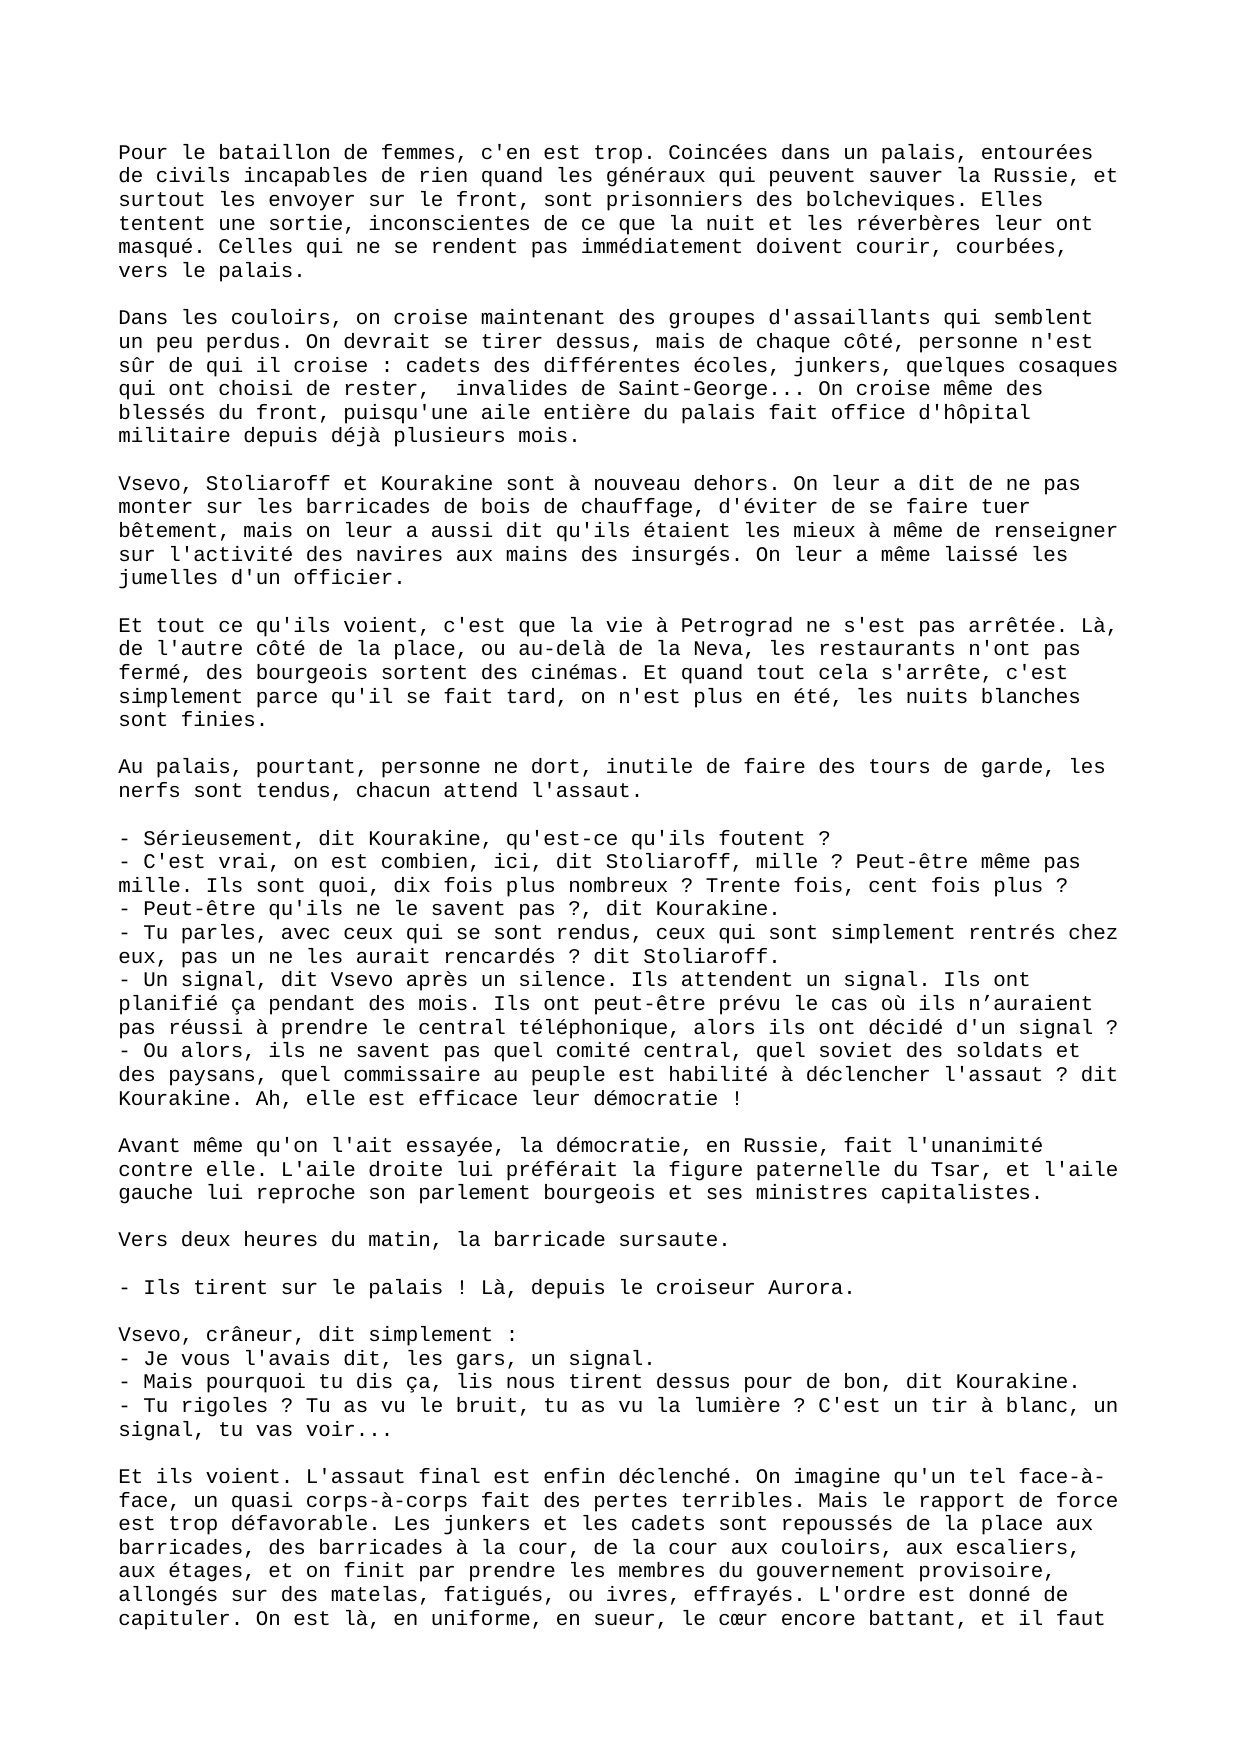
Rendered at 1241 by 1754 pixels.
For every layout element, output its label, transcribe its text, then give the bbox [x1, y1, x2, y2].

text - Peut-être qu'ils ne le savent pas ?, dit Kourakine. [118, 898, 1122, 922]
text - Sérieusement, dit Kourakine, qu'est-ce qu'ils foutent ? [118, 827, 1122, 851]
text - Tu parles, avec ceux qui se sont rendus, ceux qui sont simplement rentrés chez eux, pas un ne les aurait rencardés ? dit Stoliaroff. [118, 922, 1122, 969]
text Avant même qu'on l'ait essayée, la démocratie, en Russie, fait l'unanimité contre elle. L'aile droite lui préférait la figure paternelle du Tsar, et l'aile gauche lui reproche son parlement bourgeois et ses ministres capitalistes. [118, 1135, 1122, 1206]
text - Mais pourquoi tu dis ça, lis nous tirent dessus pour de bon, dit Kourakine. [118, 1371, 1122, 1395]
text Au palais, pourtant, personne ne dort, inutile de faire des tours de garde, les nerfs sont tendus, chacun attend l'assaut. [118, 757, 1122, 804]
text - Ou alors, ils ne savent pas quel comité central, quel soviet des soldats et des paysans, quel commissaire au peuple est habilité à déclencher l'assaut ? dit Kourakine. Ah, elle est efficace leur démocratie ! [118, 1040, 1122, 1111]
text - Tu rigoles ? Tu as vu le bruit, tu as vu la lumière ? C'est un tir à blanc, un signal, tu vas voir... [118, 1395, 1122, 1442]
text Vsevo, crâneur, dit simplement : [118, 1324, 1122, 1348]
text Vers deux heures du matin, la barricade sursaute. [118, 1229, 1122, 1253]
text Et tout ce qu'ils voient, c'est que la vie à Petrograd ne s'est pas arrêtée. Là, de l'autre côté de la place, ou au-delà de la Neva, les restaurants n'ont pas fermé, des bourgeois sortent des cinémas. Et quand tout cela s'arrête, c'est simplement parce qu'il se fait tard, on n'est plus en été, les nuits blanches sont finies. [118, 615, 1122, 733]
text Vsevo, Stoliaroff et Kourakine sont à nouveau dehors. On leur a dit de ne pas monter sur les barricades de bois de chauffage, d'éviter de se faire tuer bêtement, mais on leur a aussi dit qu'ils étaient les mieux à même de renseigner sur l'activité des navires aux mains des insurgés. On leur a même laissé les jumelles d'un officier. [118, 473, 1122, 591]
text - Ils tirent sur le palais ! Là, depuis le croiseur Aurora. [118, 1277, 1122, 1300]
text - Un signal, dit Vsevo après un silence. Ils attendent un signal. Ils ont planifié ça pendant des mois. Ils ont peut-être prévu le cas où ils n’auraient pas réussi à prendre le central téléphonique, alors ils ont décidé d'un signal ? [118, 969, 1122, 1040]
text Dans les couloirs, on croise maintenant des groupes d'assaillants qui semblent un peu perdus. On devrait se tirer dessus, mais de chaque côté, personne n'est sûr de qui il croise : cadets des différentes écoles, junkers, quelques cosaques qui ont choisi de rester, invalides de Saint-George... On croise même des blessés du front, puisqu'une aile entière du palais fait office d'hôpital militaire depuis déjà plusieurs mois. [118, 307, 1122, 449]
text Pour le bataillon de femmes, c'en est trop. Coincées dans un palais, entourées de civils incapables de rien quand les généraux qui peuvent sauver la Russie, et surtout les envoyer sur le front, sont prisonniers des bolcheviques. Elles tentent une sortie, inconscientes de ce que la nuit et les réverbères leur ont masqué. Celles qui ne se rendent pas immédiatement doivent courir, courbées, vers le palais. [118, 142, 1122, 284]
text - C'est vrai, on est combien, ici, dit Stoliaroff, mille ? Peut-être même pas mille. Ils sont quoi, dix fois plus nombreux ? Trente fois, cent fois plus ? [118, 851, 1122, 898]
text Et ils voient. L'assaut final est enfin déclenché. On imagine qu'un tel face-à-face, un quasi corps-à-corps fait des pertes terribles. Mais le rapport de force est trop défavorable. Les junkers et les cadets sont repoussés de la place aux barricades, des barricades à la cour, de la cour aux couloirs, aux escaliers, aux étages, et on finit par prendre les membres du gouvernement provisoire, allongés sur des matelas, fatigués, ou ivres, effrayés. L'ordre est donné de capituler. On est là, en uniforme, en sueur, le cœur encore battant, et il faut [118, 1466, 1122, 1631]
text - Je vous l'avais dit, les gars, un signal. [118, 1348, 1122, 1371]
